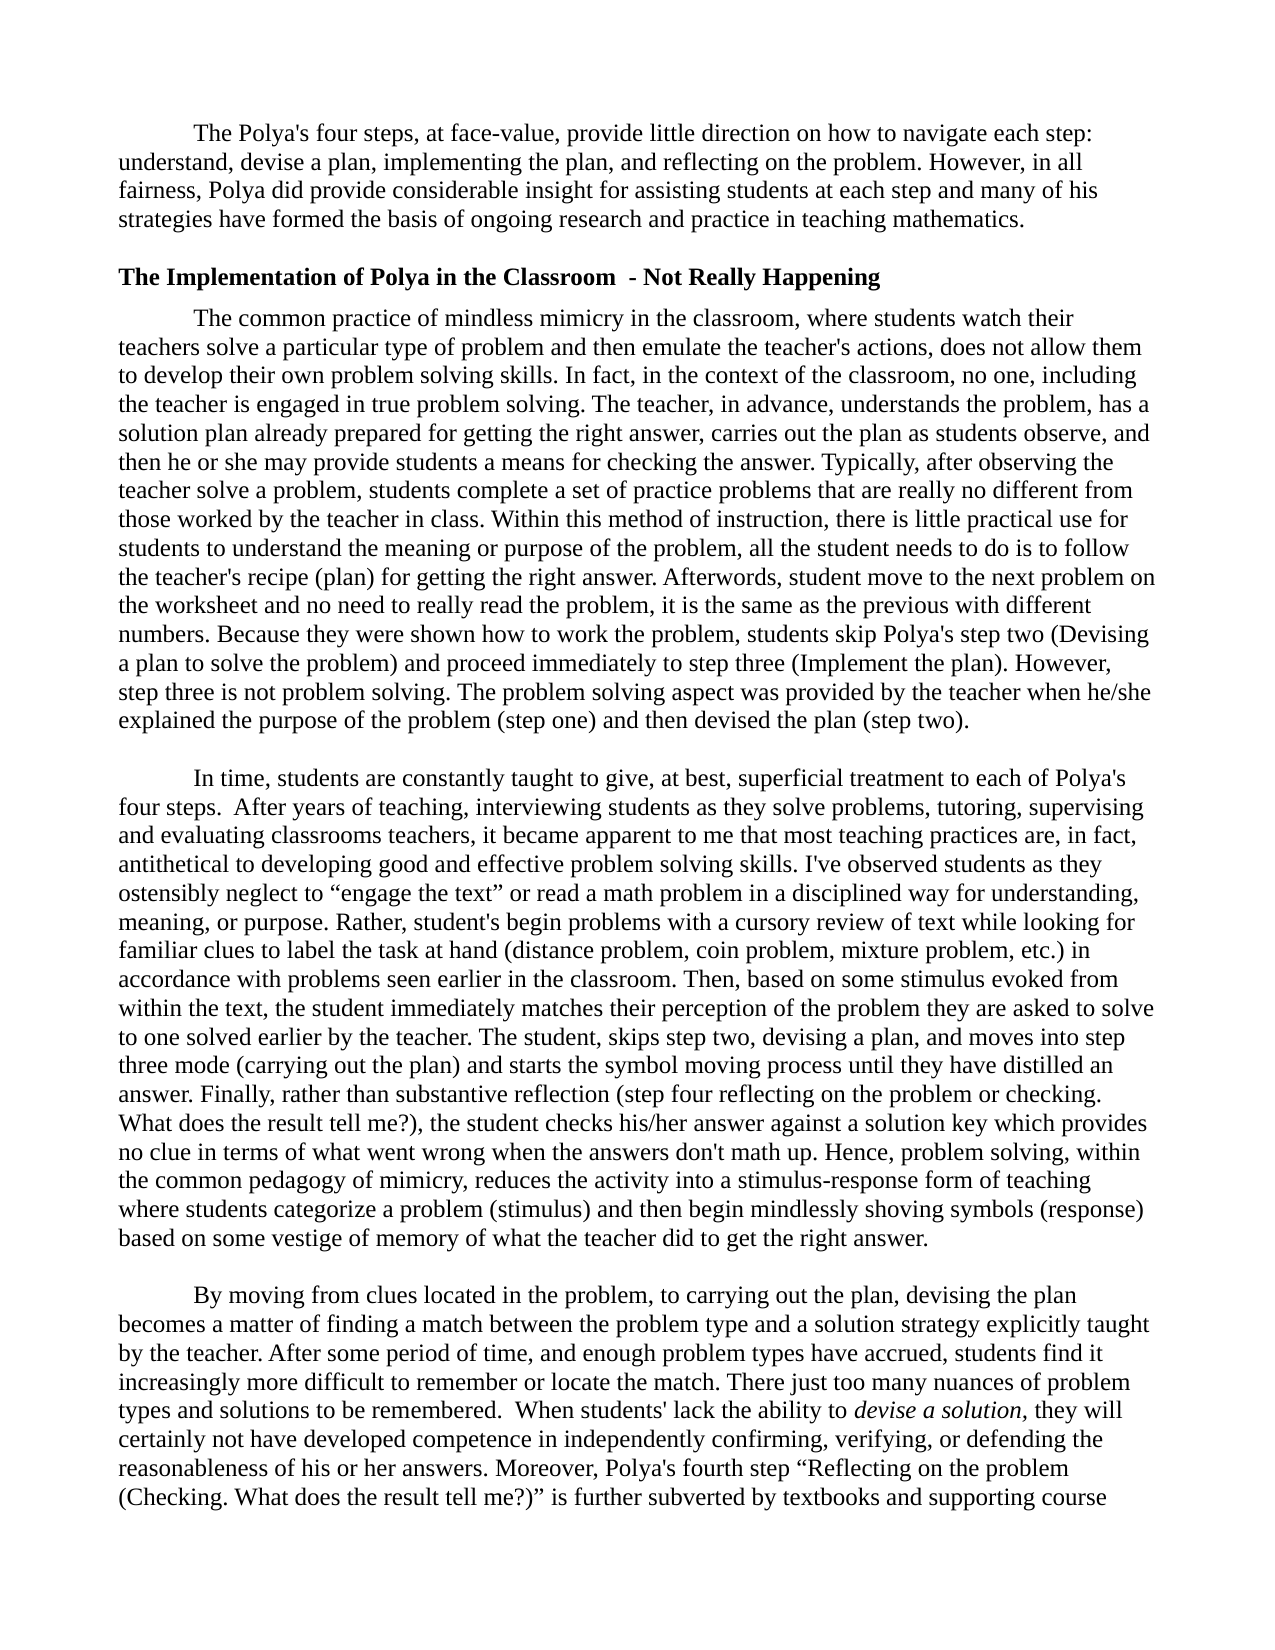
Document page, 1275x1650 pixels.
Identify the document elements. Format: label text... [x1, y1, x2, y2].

text By moving from clues located in the problem, to carrying out the plan, devising the plan becomes a matter of finding a match between the problem type and a solution strategy explicitly taught by the teacher. After some period of time, and enough problem types have accrued, students find it increasingly more difficult to remember or locate the match. There just too many nuances of problem types and solutions to be remembered. When students' lack the ability to devise a solution, they will certainly not have developed competence in independently confirming, verifying, or defending the reasonableness of his or her answers. Moreover, Polya's fourth step “Reflecting on the problem (Checking. What does the result tell me?)” is further subverted by textbooks and supporting course [118, 1281, 1157, 1511]
text The common practice of mindless mimicry in the classroom, where students watch their teachers solve a particular type of problem and then emulate the teacher's actions, does not allow them to develop their own problem solving skills. In fact, in the context of the classroom, no one, including the teacher is engaged in true problem solving. The teacher, in advance, understands the problem, has a solution plan already prepared for getting the right answer, carries out the plan as students observe, and then he or she may provide students a means for checking the answer. Typically, after observing the teacher solve a problem, students complete a set of practice problems that are really no different from those worked by the teacher in class. Within this method of instruction, there is little practical use for students to understand the meaning or purpose of the problem, all the student needs to do is to follow the teacher's recipe (plan) for getting the right answer. Afterwords, student move to the next problem on the worksheet and no need to really read the problem, it is the same as the previous with different numbers. Because they were shown how to work the problem, students skip Polya's step two (Devising a plan to solve the problem) and proceed immediately to step three (Implement the plan). However, step three is not problem solving. The problem solving aspect was provided by the teacher when he/she explained the purpose of the problem (step one) and then devised the plan (step two). [118, 303, 1157, 734]
text In time, students are constantly taught to give, at best, superficial treatment to each of Polya's four steps. After years of teaching, interviewing students as they solve problems, tutoring, supervising and evaluating classrooms teachers, it became apparent to me that most teaching practices are, in fact, antithetical to developing good and effective problem solving skills. I've observed students as they ostensibly neglect to “engage the text” or read a math problem in a disciplined way for understanding, meaning, or purpose. Rather, student's begin problems with a cursory review of text while looking for familiar clues to label the task at hand (distance problem, coin problem, mixture problem, etc.) in accordance with problems seen earlier in the classroom. Then, based on some stimulus evoked from within the text, the student immediately matches their perception of the problem they are asked to solve to one solved earlier by the teacher. The student, skips step two, devising a plan, and moves into step three mode (carrying out the plan) and starts the symbol moving process until they have distilled an answer. Finally, rather than substantive reflection (step four reflecting on the problem or checking. What does the result tell me?), the student checks his/her answer against a solution key which provides no clue in terms of what went wrong when the answers don't math up. Hence, problem solving, within the common pedagogy of mimicry, reduces the activity into a stimulus-response form of teaching where students categorize a problem (stimulus) and then begin mindlessly shoving symbols (response) based on some vestige of memory of what the teacher did to get the right answer. [118, 763, 1157, 1252]
text The Polya's four steps, at face-value, provide little direction on how to navigate each step: understand, devise a plan, implementing the plan, and reflecting on the problem. However, in all fairness, Polya did provide considerable insight for assisting students at each step and many of his strategies have formed the basis of ongoing research and practice in teaching mathematics. [118, 118, 1157, 233]
text The Implementation of Polya in the Classroom - Not Really Happening [118, 262, 1157, 291]
